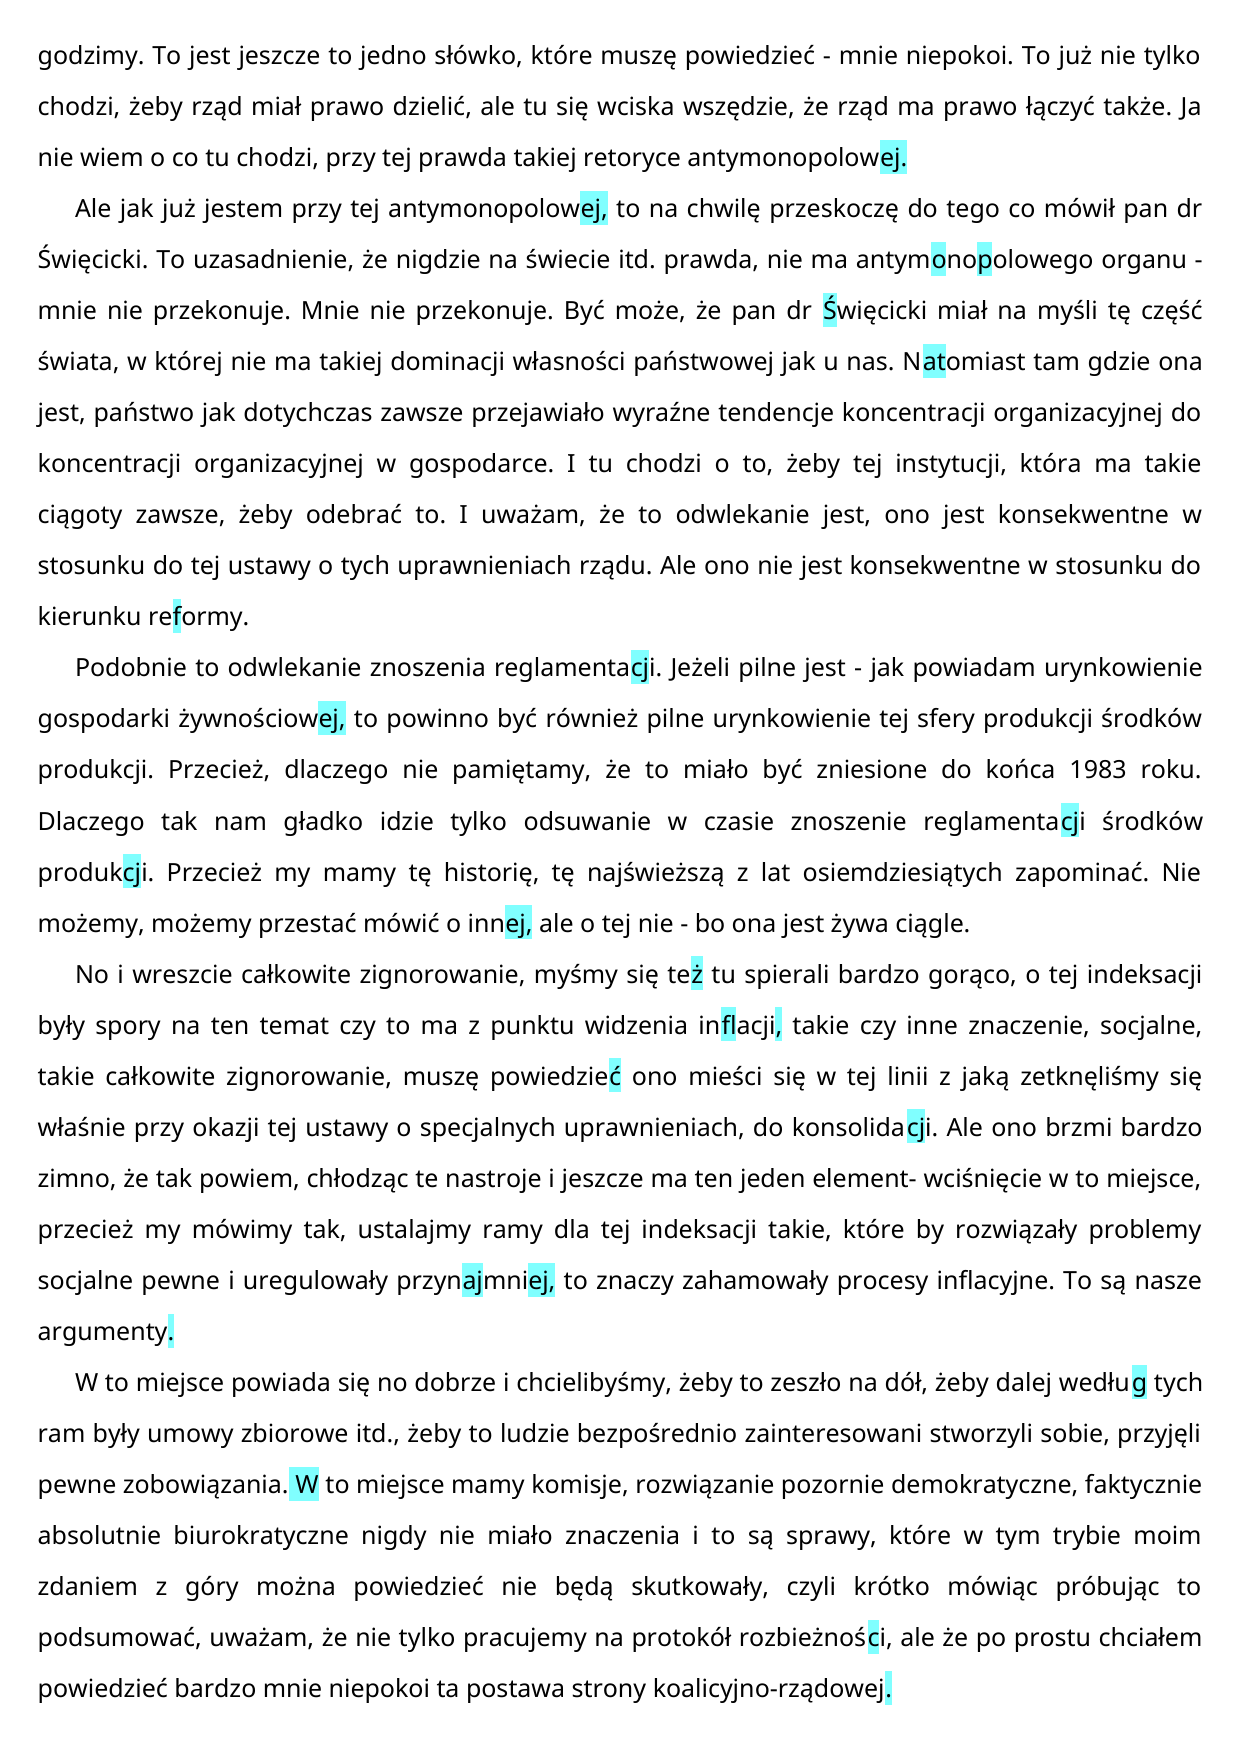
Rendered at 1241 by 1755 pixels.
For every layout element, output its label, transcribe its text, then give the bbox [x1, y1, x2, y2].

text godzimy. To jest jeszcze to jedno słówko, które muszę powiedzieć - mnie niepokoi. To już nie tylko chodzi, żeby rząd miał prawo dzielić, ale tu się wciska wszędzie, że rząd ma prawo łączyć także. Ja nie wiem o co tu chodzi, przy tej prawda takiej retoryce antymonopolowej. [37, 37, 1203, 174]
text Podobnie to odwlekanie znoszenia reglamentacji. Jeżeli pilne jest - jak powiadam urynkowienie gospodarki żywnościowej, to powinno być również pilne urynkowienie tej sfery produkcji środków produkcji. Przecież, dlaczego nie pamiętamy, że to miało być zniesione do końca 1983 roku. Dlaczego tak nam gładko idzie tylko odsuwanie w czasie znoszenie reglamentacji środków produkcji. Przecież my mamy tę historię, tę najświeższą z lat osiemdziesiątych zapominać. Nie możemy, możemy przestać mówić o innej, ale o tej nie - bo ona jest żywa ciągle. [37, 650, 1203, 939]
text W to miejsce powiada się no dobrze i chcielibyśmy, żeby to zeszło na dół, żeby dalej według tych ram były umowy zbiorowe itd., żeby to ludzie bezpośrednio zainteresowani stworzyli sobie, przyjęli pewne zobowiązania. W to miejsce mamy komisje, rozwiązanie pozornie demokratyczne, faktycznie absolutnie biurokratyczne nigdy nie miało znaczenia i to są sprawy, które w tym trybie moim zdaniem z góry można powiedzieć nie będą skutkowały, czyli krótko mówiąc próbując to podsumować, uważam, że nie tylko pracujemy na protokół rozbieżności, ale że po prostu chciałem powiedzieć bardzo mnie niepokoi ta postawa strony koalicyjno-rządowej. [37, 1364, 1203, 1705]
text Ale jak już jestem przy tej antymonopolowej, to na chwilę przeskoczę do tego co mówił pan dr Święcicki. To uzasadnienie, że nigdzie na świecie itd. prawda, nie ma antymonopolowego organu - mnie nie przekonuje. Mnie nie przekonuje. Być może, że pan dr Święcicki miał na myśli tę część świata, w której nie ma takiej dominacji własności państwowej jak u nas. Natomiast tam gdzie ona jest, państwo jak dotychczas zawsze przejawiało wyraźne tendencje koncentracji organizacyjnej do koncentracji organizacyjnej w gospodarce. I tu chodzi o to, żeby tej instytucji, która ma takie ciągoty zawsze, żeby odebrać to. I uważam, że to odwlekanie jest, ono jest konsekwentne w stosunku do tej ustawy o tych uprawnieniach rządu. Ale ono nie jest konsekwentne w stosunku do kierunku reformy. [37, 191, 1203, 633]
text No i wreszcie całkowite zignorowanie, myśmy się też tu spierali bardzo gorąco, o tej indeksacji były spory na ten temat czy to ma z punktu widzenia inflacji, takie czy inne znaczenie, socjalne, takie całkowite zignorowanie, muszę powiedzieć ono mieści się w tej linii z jaką zetknęliśmy się właśnie przy okazji tej ustawy o specjalnych uprawnieniach, do konsolidacji. Ale ono brzmi bardzo zimno, że tak powiem, chłodząc te nastroje i jeszcze ma ten jeden element- wciśnięcie w to miejsce, przecież my mówimy tak, ustalajmy ramy dla tej indeksacji takie, które by rozwiązały problemy socjalne pewne i uregulowały przynajmniej, to znaczy zahamowały procesy inflacyjne. To są nasze argumenty. [37, 956, 1203, 1348]
